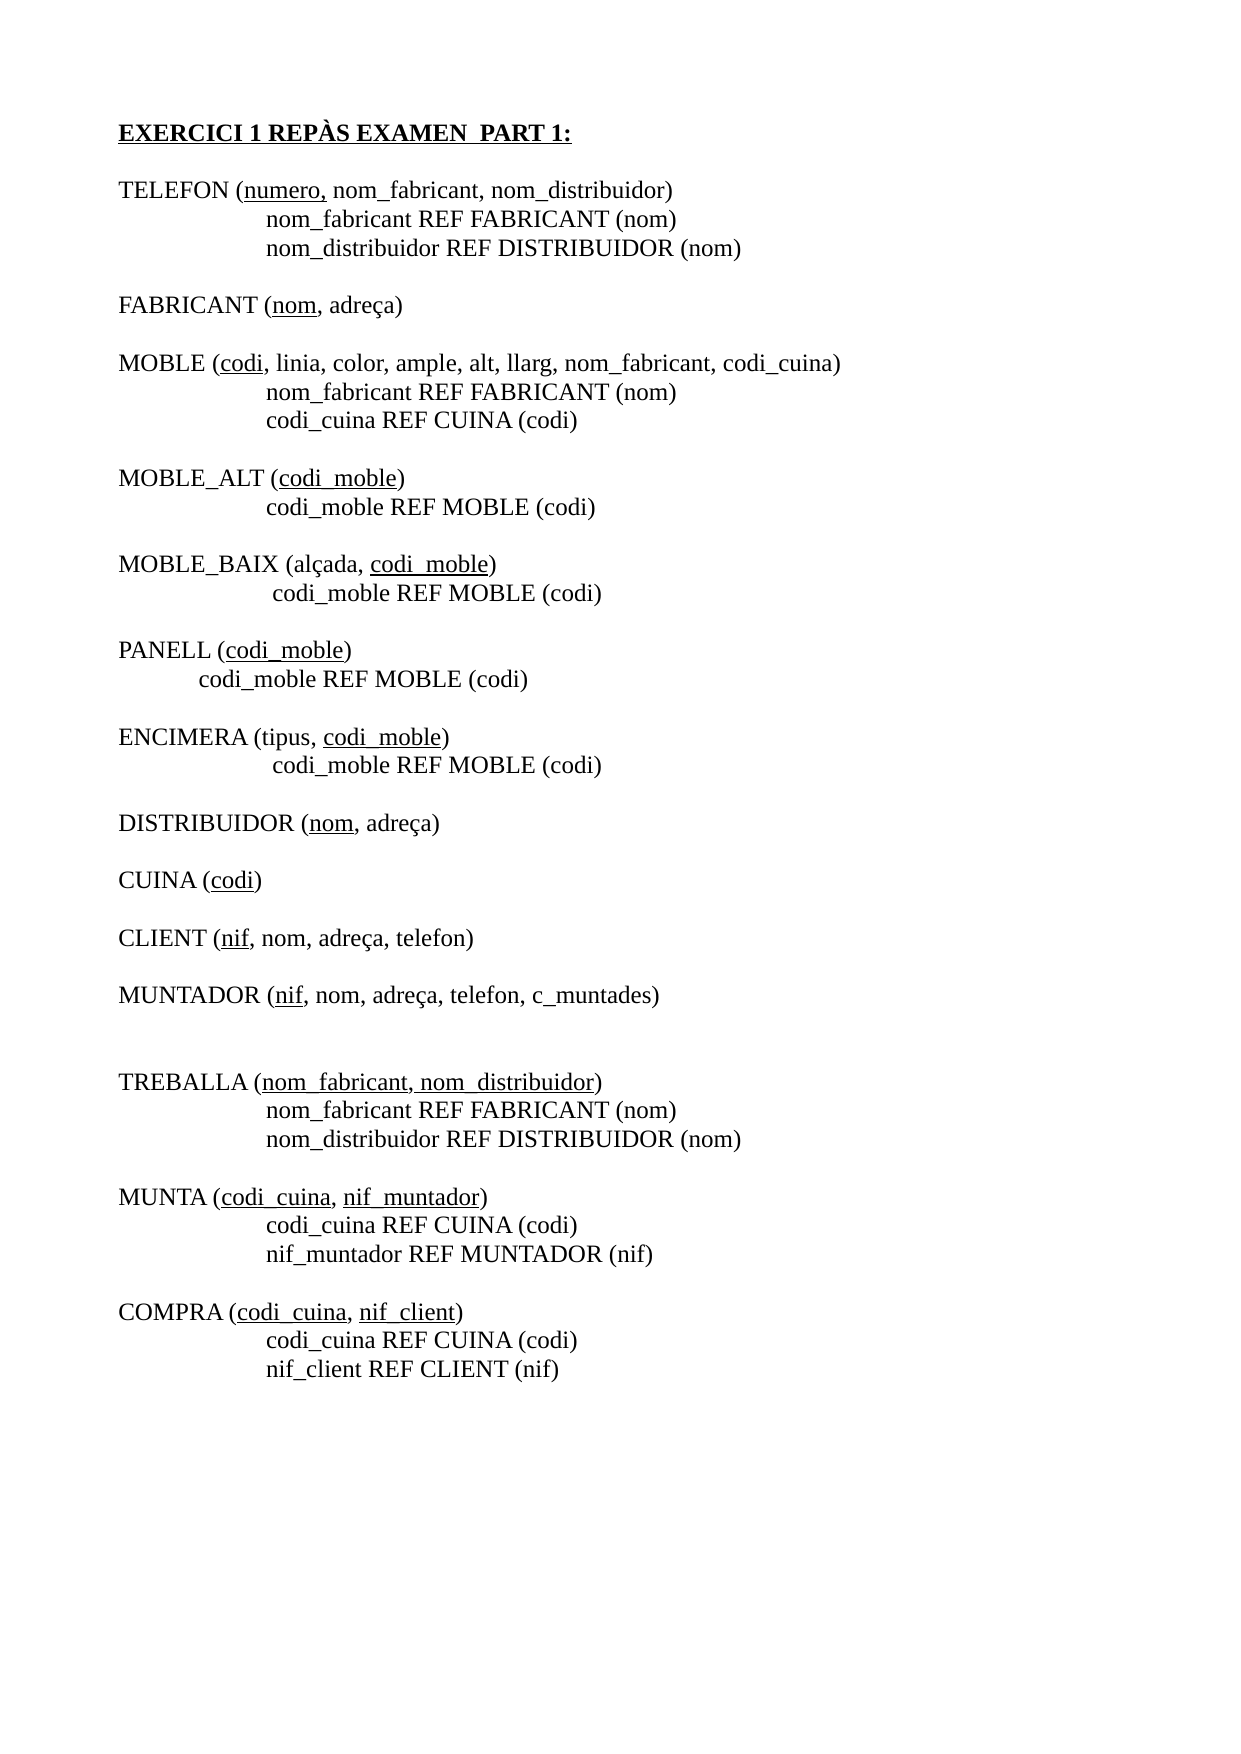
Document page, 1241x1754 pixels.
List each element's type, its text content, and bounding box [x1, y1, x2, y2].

text nom_fabricant REF FABRICANT (nom) [118, 204, 1122, 233]
text CLIENT (nif, nom, adreça, telefon) [118, 923, 1122, 952]
text PANELL (codi_moble) [118, 636, 1122, 664]
text MOBLE_ALT (codi_moble) [118, 463, 1122, 492]
text nom_distribuidor REF DISTRIBUIDOR (nom) [118, 233, 1122, 262]
text nom_fabricant REF FABRICANT (nom) [118, 377, 1122, 406]
text nom_fabricant REF FABRICANT (nom) [118, 1096, 1122, 1124]
text codi_moble REF MOBLE (codi) [118, 664, 1122, 693]
text nom_distribuidor REF DISTRIBUIDOR (nom) [118, 1124, 1122, 1153]
text ENCIMERA (tipus, codi_moble) [118, 722, 1122, 751]
text codi_moble REF MOBLE (codi) [118, 492, 1122, 521]
text MUNTA (codi_cuina, nif_muntador) [118, 1182, 1122, 1211]
text FABRICANT (nom, adreça) [118, 291, 1122, 319]
text TREBALLA (nom_fabricant, nom_distribuidor) [118, 1067, 1122, 1096]
text CUINA (codi) [118, 866, 1122, 894]
text TELEFON (numero, nom_fabricant, nom_distribuidor) [118, 176, 1122, 204]
text codi_cuina REF CUINA (codi) [118, 1211, 1122, 1239]
text MUNTADOR (nif, nom, adreça, telefon, c_muntades) [118, 981, 1122, 1009]
text EXERCICI 1 REPÀS EXAMEN PART 1: [118, 118, 1122, 147]
text codi_moble REF MOBLE (codi) [118, 578, 1122, 607]
text codi_moble REF MOBLE (codi) [118, 751, 1122, 779]
text codi_cuina REF CUINA (codi) [118, 406, 1122, 434]
text nif_client REF CLIENT (nif) [118, 1354, 1122, 1383]
text nif_muntador REF MUNTADOR (nif) [118, 1239, 1122, 1268]
text DISTRIBUIDOR (nom, adreça) [118, 808, 1122, 837]
text MOBLE_BAIX (alçada, codi_moble) [118, 549, 1122, 578]
text codi_cuina REF CUINA (codi) [118, 1326, 1122, 1354]
text COMPRA (codi_cuina, nif_client) [118, 1297, 1122, 1326]
text MOBLE (codi, linia, color, ample, alt, llarg, nom_fabricant, codi_cuina) [118, 348, 1122, 377]
